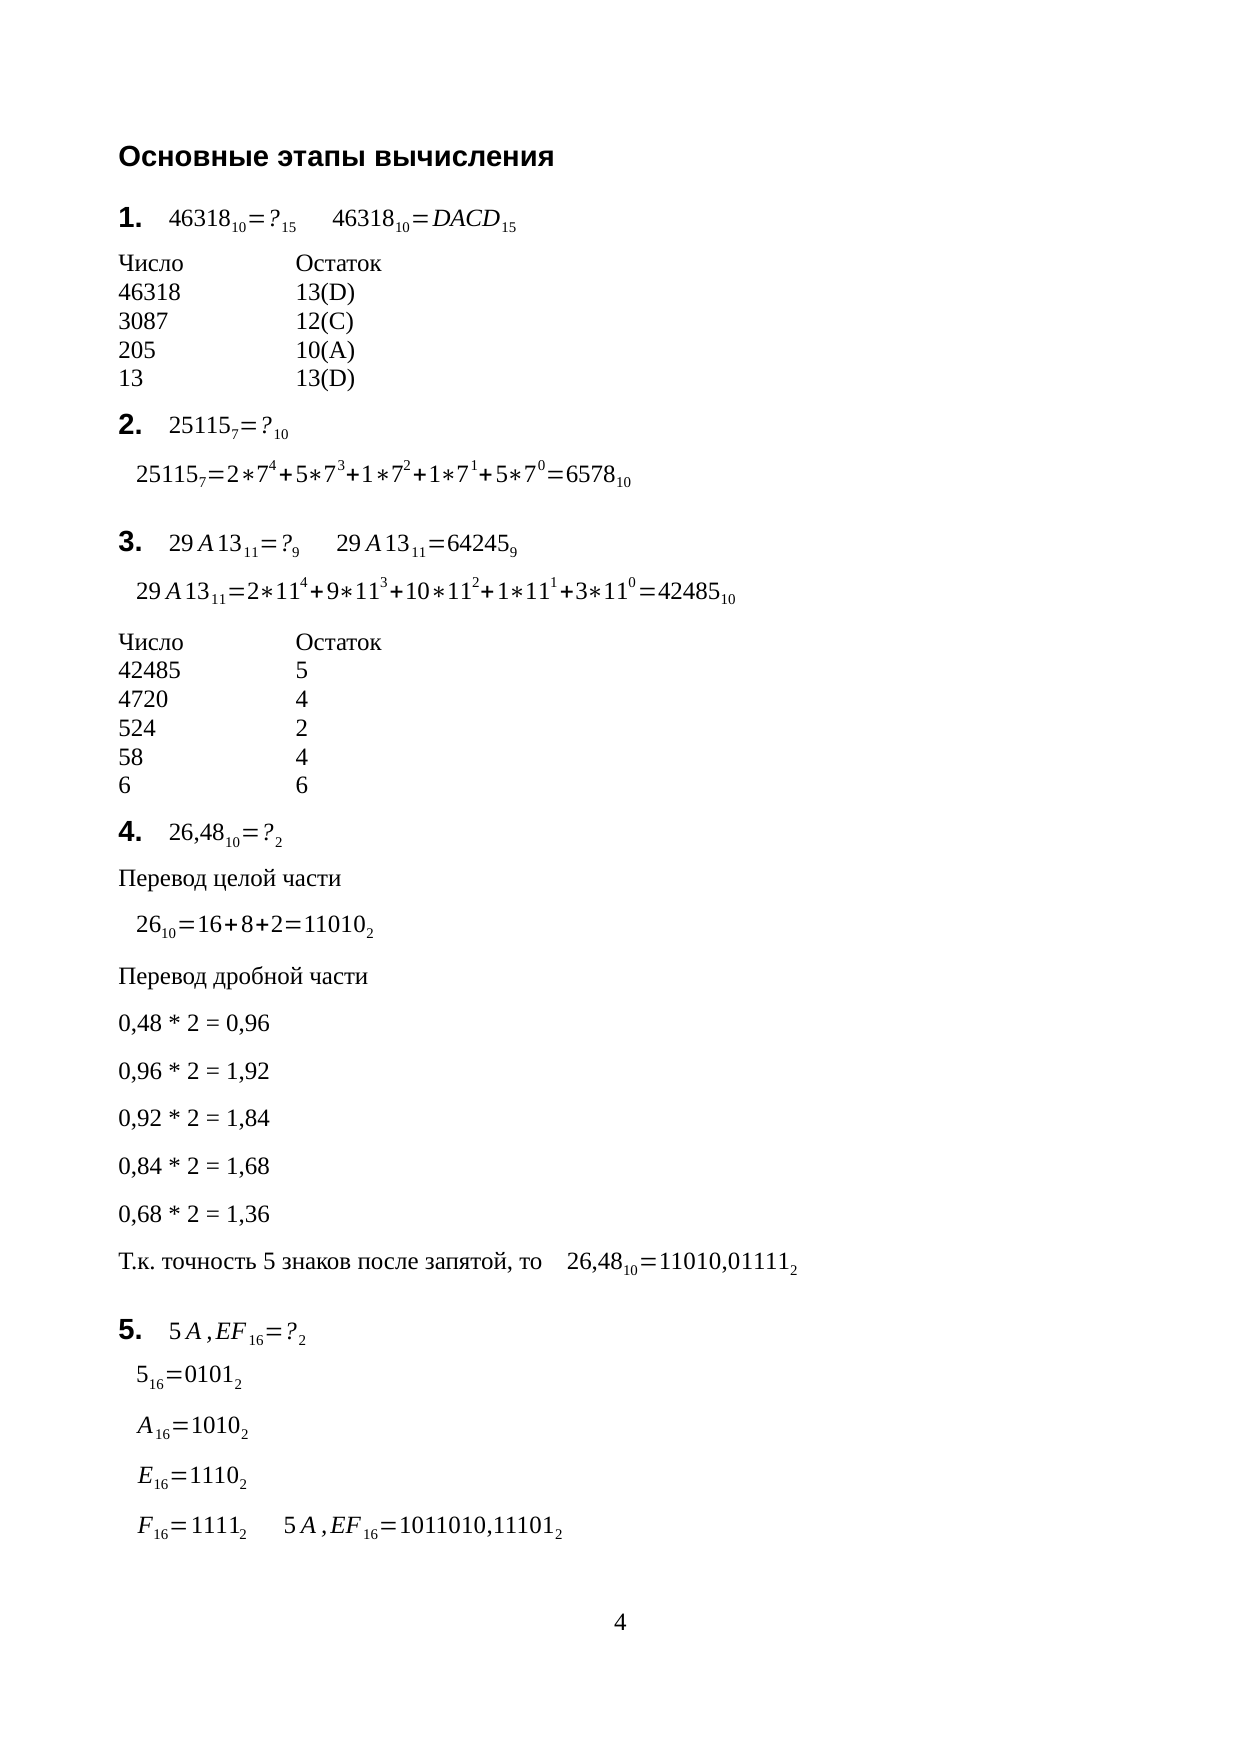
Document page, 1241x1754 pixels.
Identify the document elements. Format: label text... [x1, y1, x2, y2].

table_cell 4 [295, 742, 472, 771]
text Перевод целой части [118, 863, 1122, 892]
table_cell 6 [118, 771, 295, 799]
text 0,48 * 2 = 0,96 [118, 1008, 1122, 1037]
table_cell 42485 [118, 656, 295, 684]
subtitle 2. [118, 407, 1122, 443]
table_cell 13(D) [295, 277, 472, 306]
table_cell 4720 [118, 684, 295, 713]
table_cell 12(C) [295, 306, 472, 335]
subtitle 1. [118, 199, 1122, 236]
text Т.к. точность 5 знаков после запятой, то [118, 1246, 1122, 1279]
table_header Число [118, 249, 295, 277]
table_cell 10(A) [295, 335, 472, 363]
table_header Число [118, 627, 295, 656]
text Перевод дробной части [118, 961, 1122, 989]
subtitle 5. [118, 1312, 1122, 1349]
text 0,68 * 2 = 1,36 [118, 1199, 1122, 1227]
subtitle 4. [118, 814, 1122, 850]
table_cell 524 [118, 713, 295, 742]
table_cell 58 [118, 742, 295, 771]
table_cell 3087 [118, 306, 295, 335]
table_cell 4 [295, 684, 472, 713]
table_cell 46318 [118, 277, 295, 306]
table_header Остаток [295, 627, 472, 656]
table_header Остаток [295, 249, 472, 277]
table_cell 6 [295, 771, 472, 799]
text 0,92 * 2 = 1,84 [118, 1103, 1122, 1132]
subtitle Основные этапы вычисления [118, 139, 1122, 172]
table_cell 13(D) [295, 364, 472, 392]
text 0,96 * 2 = 1,92 [118, 1056, 1122, 1085]
subtitle 3. [118, 524, 1122, 561]
table_cell 5 [295, 656, 472, 684]
table_cell 205 [118, 335, 295, 363]
text 0,84 * 2 = 1,68 [118, 1151, 1122, 1180]
table_cell 13 [118, 364, 295, 392]
table_cell 2 [295, 713, 472, 742]
